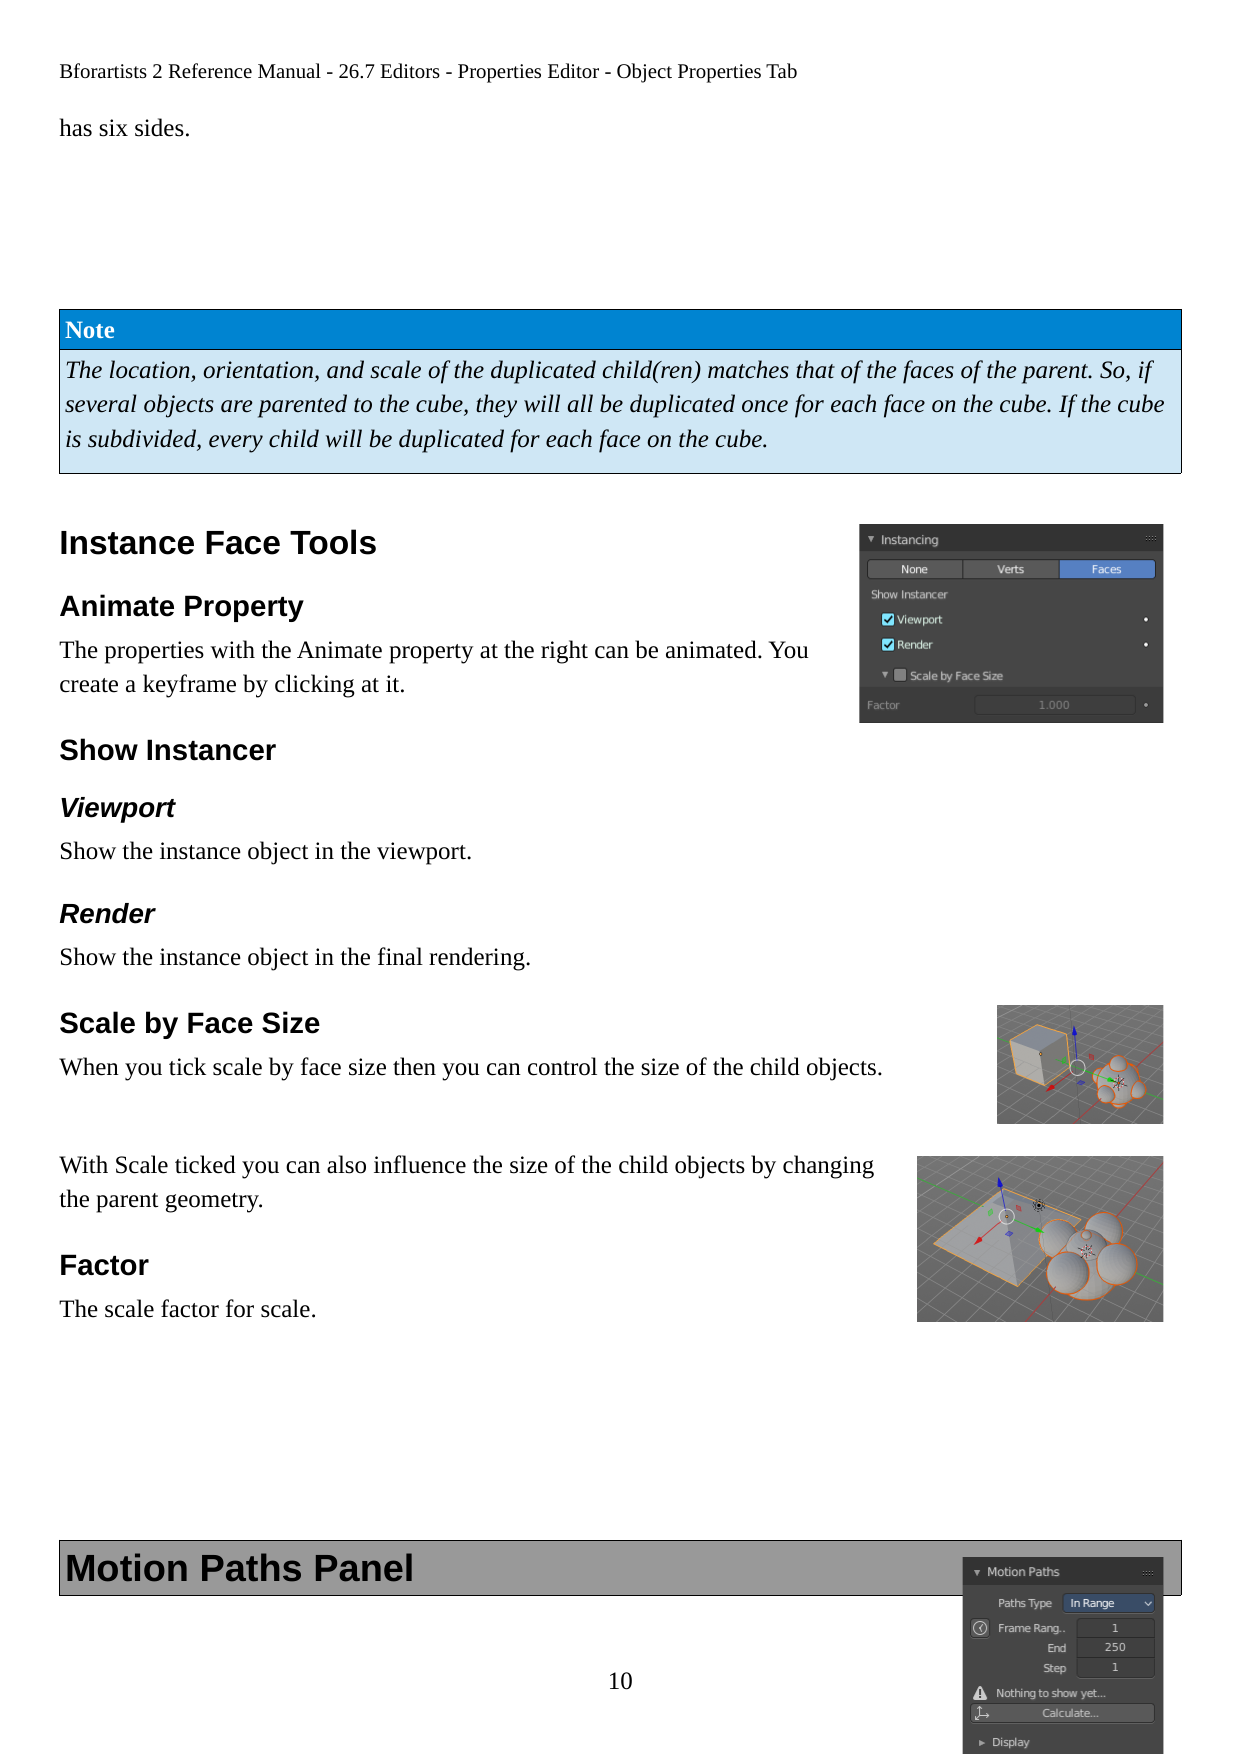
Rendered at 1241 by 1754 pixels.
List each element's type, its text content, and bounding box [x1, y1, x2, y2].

subtitle Render [59, 897, 1181, 929]
table_cell The location, orientation, and scale of the duplicated child(ren) matches that of the faces of the parent. So, if several objects are parented to the cube, they will all be duplicated once for each face on the cube. If the cube is subdivided, every child will be duplicated for each face on the cube. [60, 350, 1181, 473]
picture [997, 1005, 1164, 1124]
table_header Note [60, 310, 1181, 349]
picture [962, 1557, 1164, 1754]
subtitle Show Instancer [59, 733, 1181, 767]
picture [859, 524, 1164, 723]
text Show the instance object in the viewport. [59, 836, 1181, 865]
text The properties with the Animate property at the right can be animated. You create a keyframe by clicking at it. [59, 635, 859, 698]
text Show the instance object in the final rendering. [59, 942, 1181, 971]
subtitle Viewport [59, 792, 1181, 823]
subtitle [1164, 588, 1181, 622]
text The scale factor for scale. [59, 1294, 1181, 1323]
text With Scale ticked you can also influence the size of the child objects by changing the parent geometry. [59, 1150, 1181, 1213]
picture [917, 1156, 1164, 1322]
subtitle Animate Property [59, 588, 859, 622]
text When you tick scale by face size then you can control the size of the child objects. [59, 1052, 997, 1081]
subtitle [1164, 1248, 1181, 1282]
subtitle Instance Face Tools [59, 523, 1181, 561]
subtitle Factor [59, 1248, 917, 1282]
text has six sides. [59, 113, 1181, 141]
subtitle [1164, 1006, 1181, 1039]
subtitle Scale by Face Size [59, 1006, 997, 1039]
table_header Motion Paths Panel [60, 1541, 1181, 1595]
